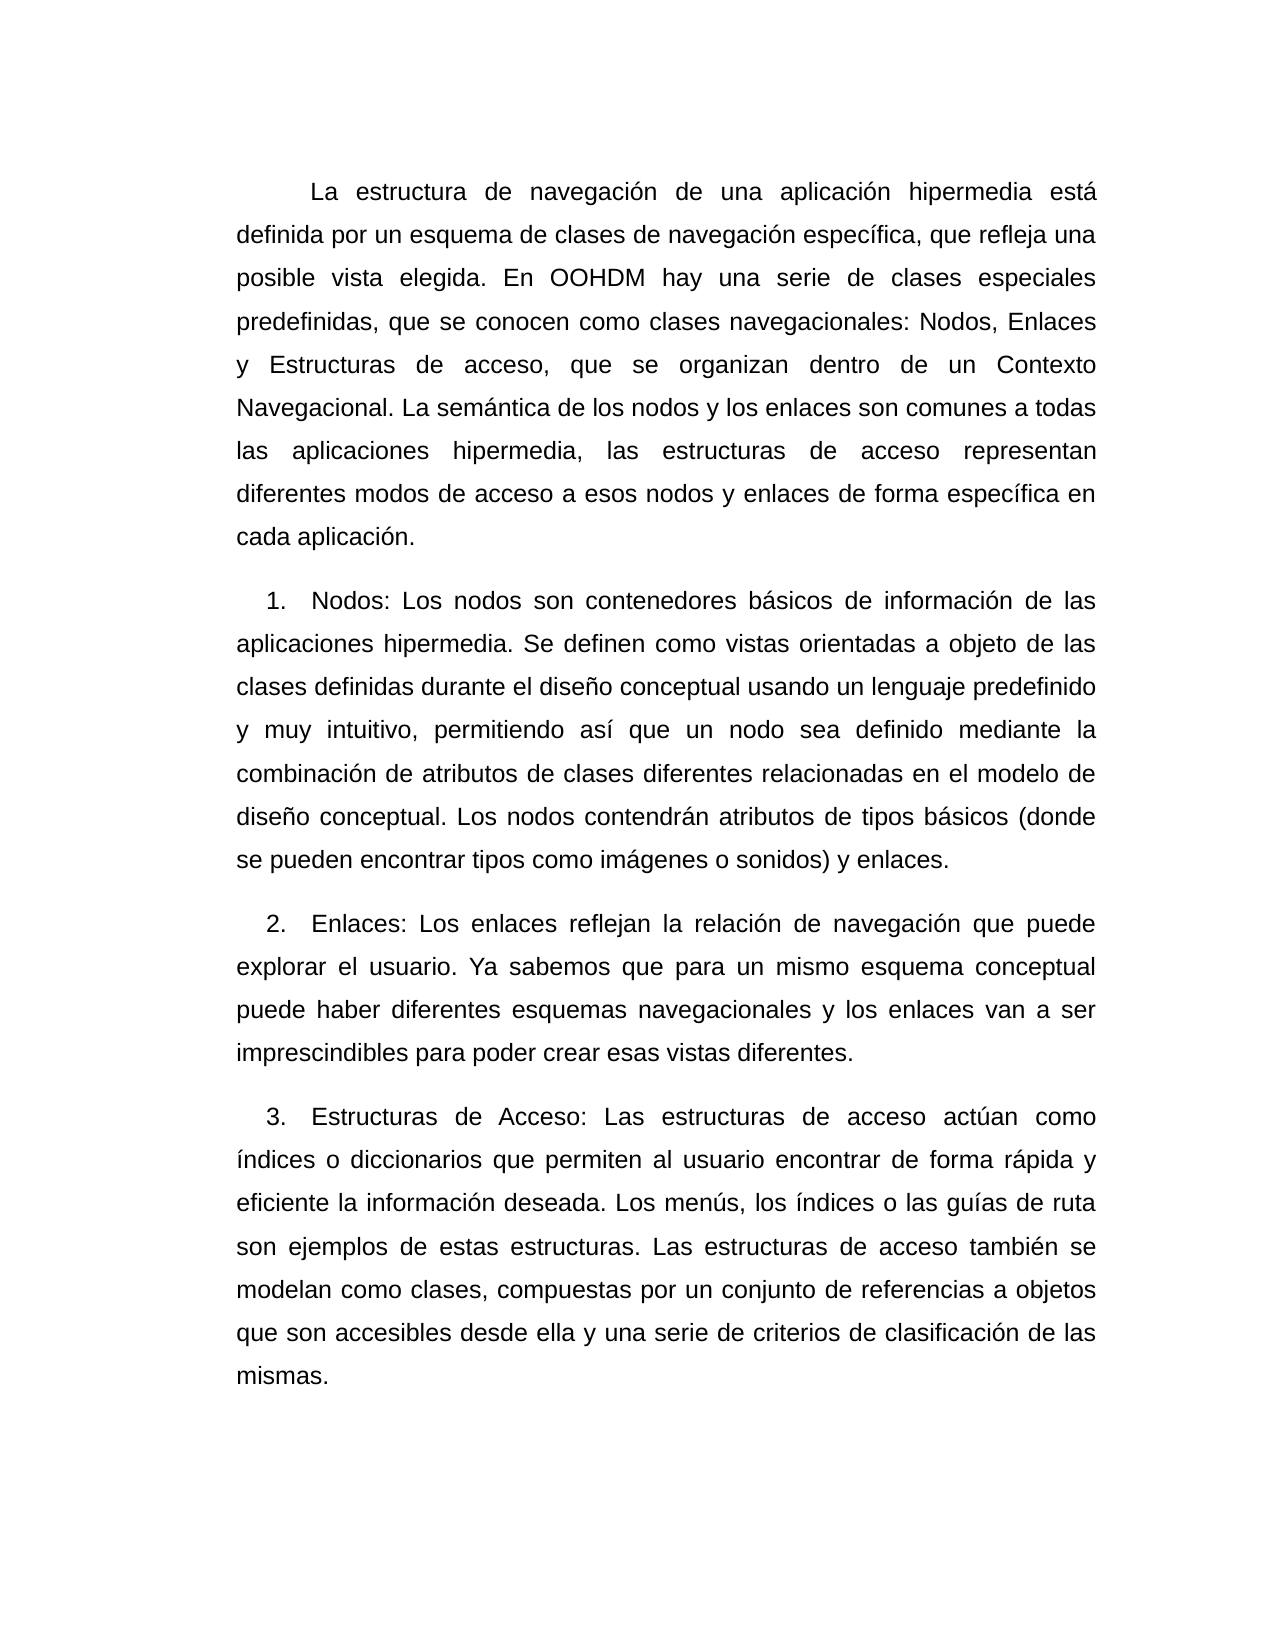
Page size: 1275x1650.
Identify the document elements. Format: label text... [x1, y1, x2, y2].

list Enlaces: Los enlaces reflejan la relación de navegación que puede explorar el usuario. Ya sabemos que para un mismo esquema conceptual puede haber diferentes esquemas navegacionales y los enlaces van a ser imprescindibles para poder crear esas vistas diferentes. [236, 909, 1098, 1067]
list Estructuras de Acceso: Las estructuras de acceso actúan como índices o diccionarios que permiten al usuario encontrar de forma rápida y eficiente la información deseada. Los menús, los índices o las guías de ruta son ejemplos de estas estructuras. Las estructuras de acceso también se modelan como clases, compuestas por un conjunto de referencias a objetos que son accesibles desde ella y una serie de criterios de clasificación de las mismas. [236, 1102, 1098, 1390]
text La estructura de navegación de una aplicación hipermedia está definida por un esquema de clases de navegación específica, que refleja una posible vista elegida. En OOHDM hay una serie de clases especiales predefinidas, que se conocen como clases navegacionales: Nodos, Enlaces y Estructuras de acceso, que se organizan dentro de un Contexto Navegacional. La semántica de los nodos y los enlaces son comunes a todas las aplicaciones hipermedia, las estructuras de acceso representan diferentes modos de acceso a esos nodos y enlaces de forma específica en cada aplicación. [236, 177, 1098, 551]
list Nodos: Los nodos son contenedores básicos de información de las aplicaciones hipermedia. Se definen como vistas orientadas a objeto de las clases definidas durante el diseño conceptual usando un lenguaje predefinido y muy intuitivo, permitiendo así que un nodo sea definido mediante la combinación de atributos de clases diferentes relacionadas en el modelo de diseño conceptual. Los nodos contendrán atributos de tipos básicos (donde se pueden encontrar tipos como imágenes o sonidos) y enlaces. [236, 586, 1098, 874]
